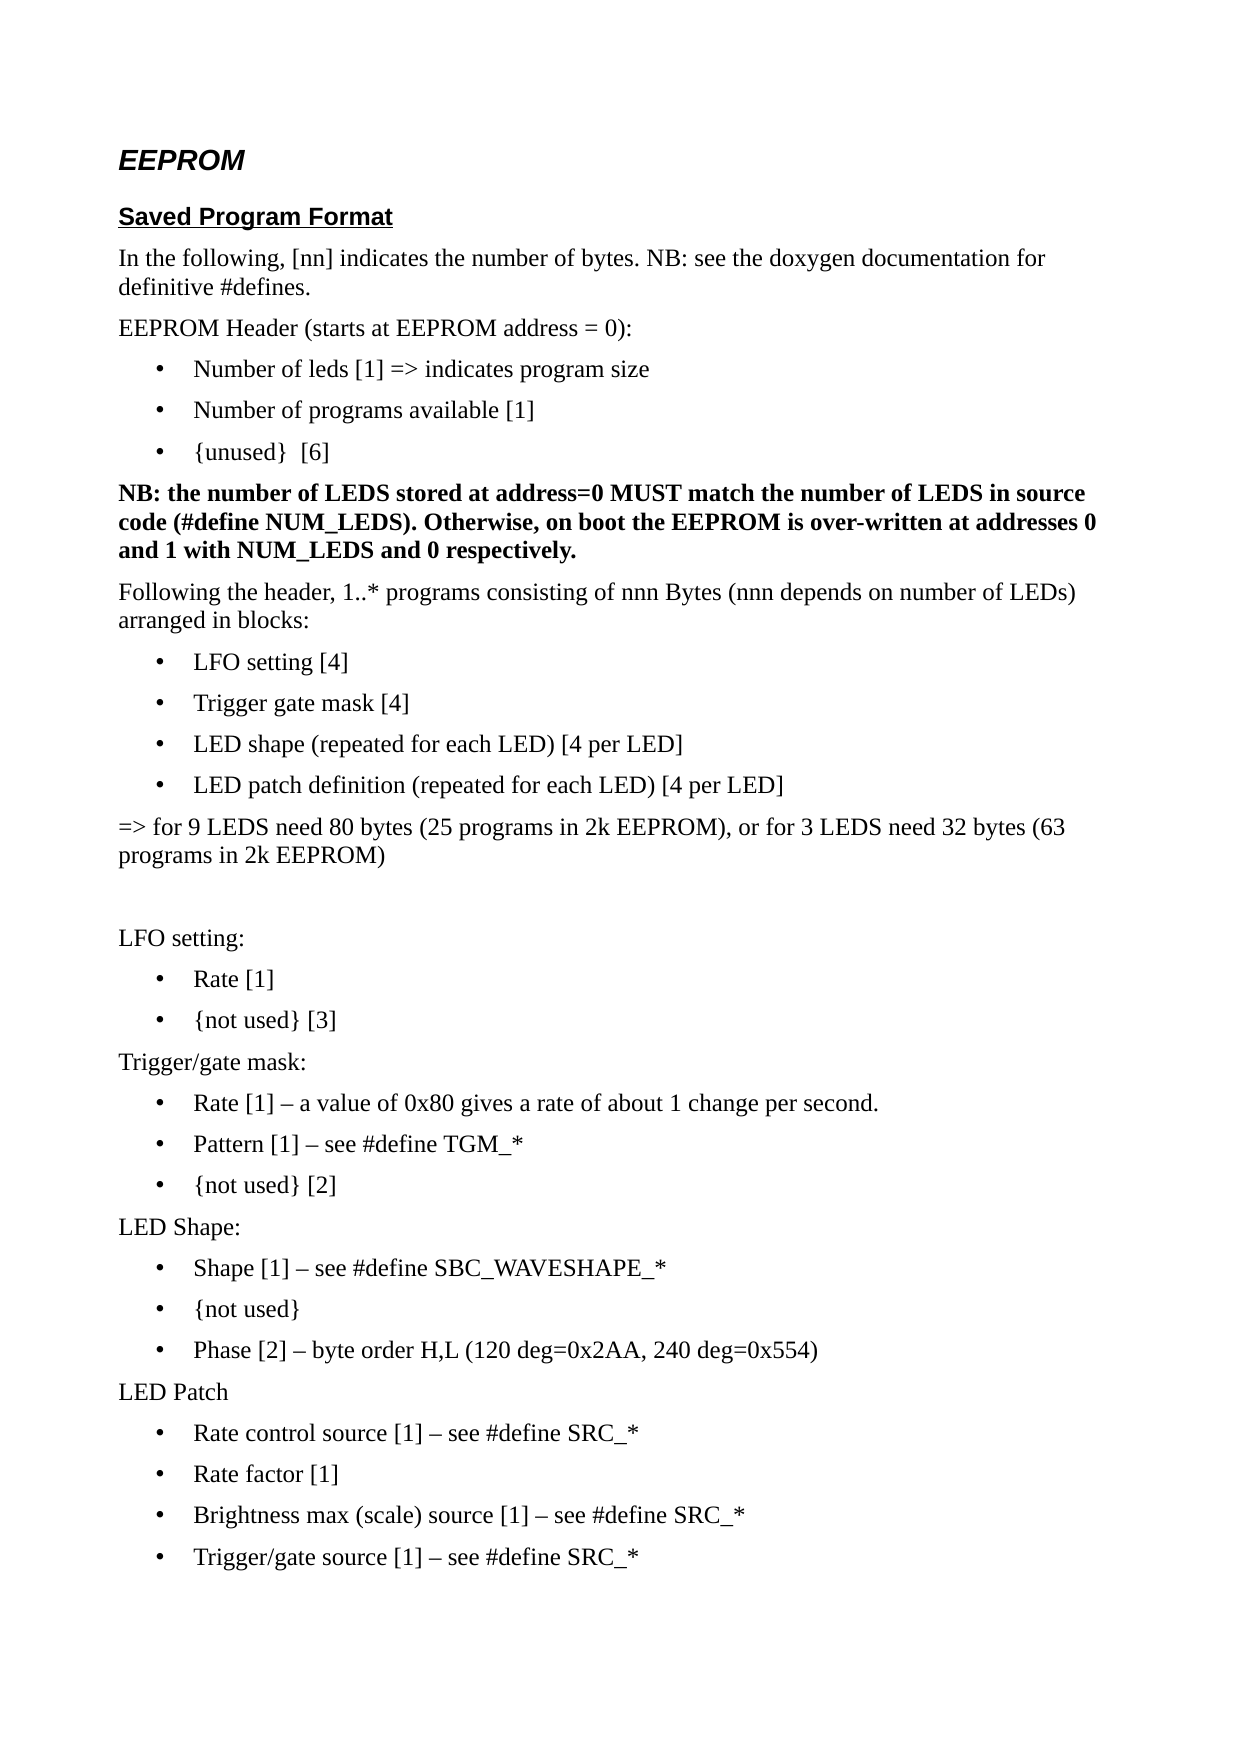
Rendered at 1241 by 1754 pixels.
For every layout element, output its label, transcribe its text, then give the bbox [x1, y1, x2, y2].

text Trigger/gate mask: [118, 1047, 1122, 1075]
list LFO setting [4] [156, 647, 1122, 675]
list LED shape (repeated for each LED) [4 per LED] [156, 729, 1122, 758]
list Number of leds [1] => indicates program size [156, 354, 1122, 383]
list Brightness max (scale) source [1] – see #define SRC_* [156, 1500, 1122, 1529]
list Trigger/gate source [1] – see #define SRC_* [156, 1542, 1122, 1570]
list Number of programs available [1] [156, 395, 1122, 424]
list Phase [2] – byte order H,L (120 deg=0x2AA, 240 deg=0x554) [156, 1335, 1122, 1364]
text LED Shape: [118, 1212, 1122, 1240]
subtitle EEPROM [118, 143, 1122, 177]
list {unused} [6] [156, 437, 1122, 465]
list Trigger gate mask [4] [156, 688, 1122, 717]
list Rate control source [1] – see #define SRC_* [156, 1418, 1122, 1447]
list {not used} [2] [156, 1170, 1122, 1199]
text LFO setting: [118, 923, 1122, 952]
text LED Patch [118, 1377, 1122, 1405]
text => for 9 LEDS need 80 bytes (25 programs in 2k EEPROM), or for 3 LEDS need 32 bytes (63 programs in 2k EEPROM) [118, 812, 1122, 869]
text In the following, [nn] indicates the number of bytes. NB: see the doxygen documentation for definitive #defines. [118, 243, 1122, 300]
list Rate factor [1] [156, 1459, 1122, 1488]
list {not used} [156, 1294, 1122, 1323]
subtitle Saved Program Format [118, 202, 1122, 230]
text EEPROM Header (starts at EEPROM address = 0): [118, 313, 1122, 342]
list LED patch definition (repeated for each LED) [4 per LED] [156, 770, 1122, 799]
list Rate [1] – a value of 0x80 gives a rate of about 1 change per second. [156, 1088, 1122, 1117]
list {not used} [3] [156, 1005, 1122, 1034]
list Pattern [1] – see #define TGM_* [156, 1129, 1122, 1158]
list Shape [1] – see #define SBC_WAVESHAPE_* [156, 1253, 1122, 1282]
text NB: the number of LEDS stored at address=0 MUST match the number of LEDS in source code (#define NUM_LEDS). Otherwise, on boot the EEPROM is over-written at addresses 0 and 1 with NUM_LEDS and 0 respectively. [118, 478, 1122, 564]
list Rate [1] [156, 964, 1122, 993]
text Following the header, 1..* programs consisting of nnn Bytes (nnn depends on number of LEDs) arranged in blocks: [118, 577, 1122, 634]
